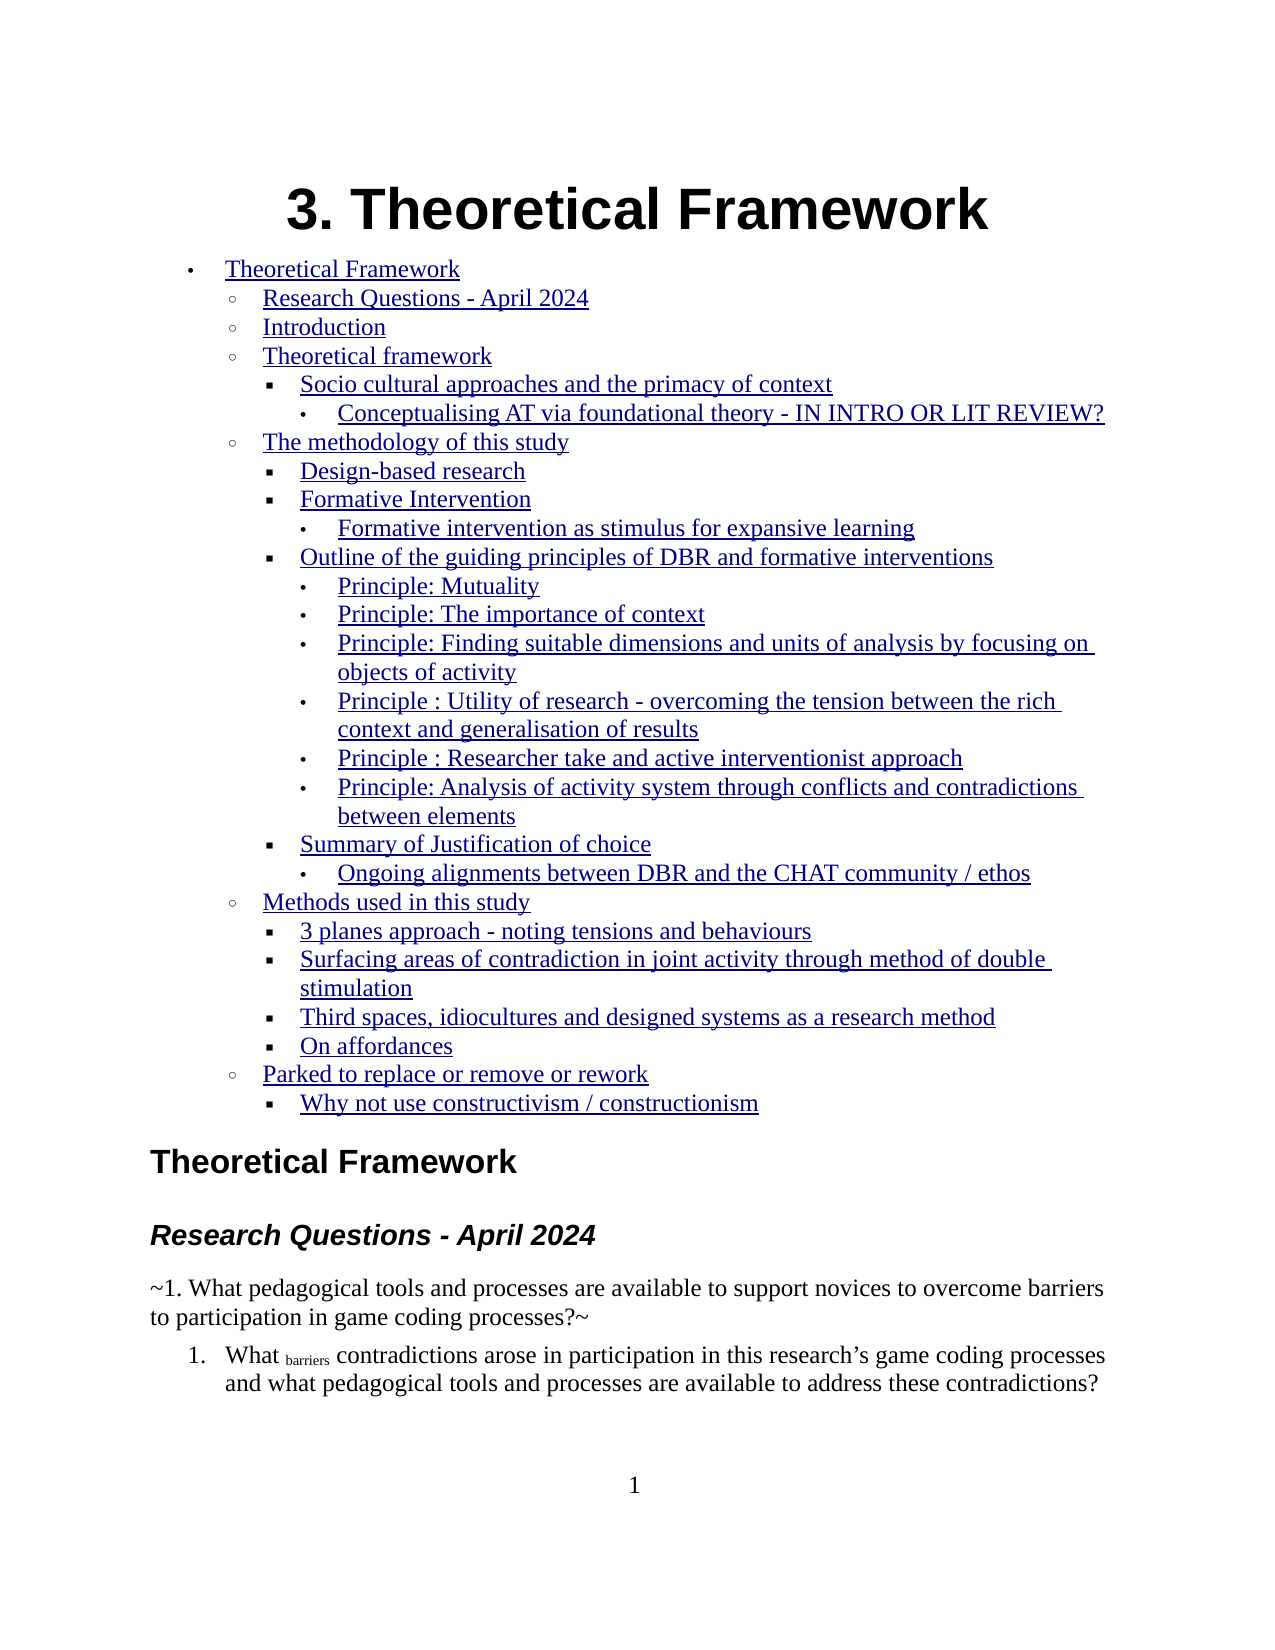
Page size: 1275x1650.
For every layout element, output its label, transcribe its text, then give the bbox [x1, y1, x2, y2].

text ~1. What pedagogical tools and processes are available to support novices to overcome barriers to participation in game coding processes?~ [150, 1273, 1125, 1331]
subtitle Theoretical Framework [150, 1142, 1125, 1181]
list Surfacing areas of contradiction in joint activity through method of double stimulation [262, 944, 1125, 1002]
list What barriers contradictions arose in participation in this research’s game coding processes and what pedagogical tools and processes are available to address these contradictions? [187, 1340, 1125, 1397]
list Principle: Finding suitable dimensions and units of analysis by focusing on objects of activity [300, 628, 1125, 686]
list Third spaces, idiocultures and designed systems as a research method [262, 1002, 1125, 1031]
list Principle: Mutuality [300, 571, 1125, 599]
list Formative Intervention [262, 484, 1125, 513]
list Ongoing alignments between DBR and the CHAT community / ethos [300, 858, 1125, 887]
subtitle Research Questions - April 2024 [150, 1218, 1125, 1252]
list Conceptualising AT via foundational theory - IN INTRO OR LIT REVIEW? [300, 398, 1125, 427]
list Parked to replace or remove or rework [225, 1059, 1125, 1088]
title 3. Theoretical Framework [150, 175, 1125, 242]
list Introduction [225, 312, 1125, 341]
list Summary of Justification of choice [262, 829, 1125, 858]
list 3 planes approach - noting tensions and behaviours [262, 916, 1125, 944]
list Research Questions - April 2024 [225, 283, 1125, 312]
list Principle : Researcher take and active interventionist approach [300, 743, 1125, 772]
list On affordances [262, 1031, 1125, 1059]
list Principle: Analysis of activity system through conflicts and contradictions between elements [300, 772, 1125, 829]
list The methodology of this study [225, 427, 1125, 456]
list Design-based research [262, 456, 1125, 484]
list Theoretical framework [225, 341, 1125, 369]
list Principle: The importance of context [300, 599, 1125, 628]
list Methods used in this study [225, 887, 1125, 916]
list Socio cultural approaches and the primacy of context [262, 369, 1125, 398]
list Formative intervention as stimulus for expansive learning [300, 513, 1125, 542]
list Principle : Utility of research - overcoming the tension between the rich context and generalisation of results [300, 686, 1125, 743]
list Why not use constructivism / constructionism [262, 1088, 1125, 1117]
list Theoretical Framework [187, 254, 1125, 283]
list Outline of the guiding principles of DBR and formative interventions [262, 542, 1125, 571]
